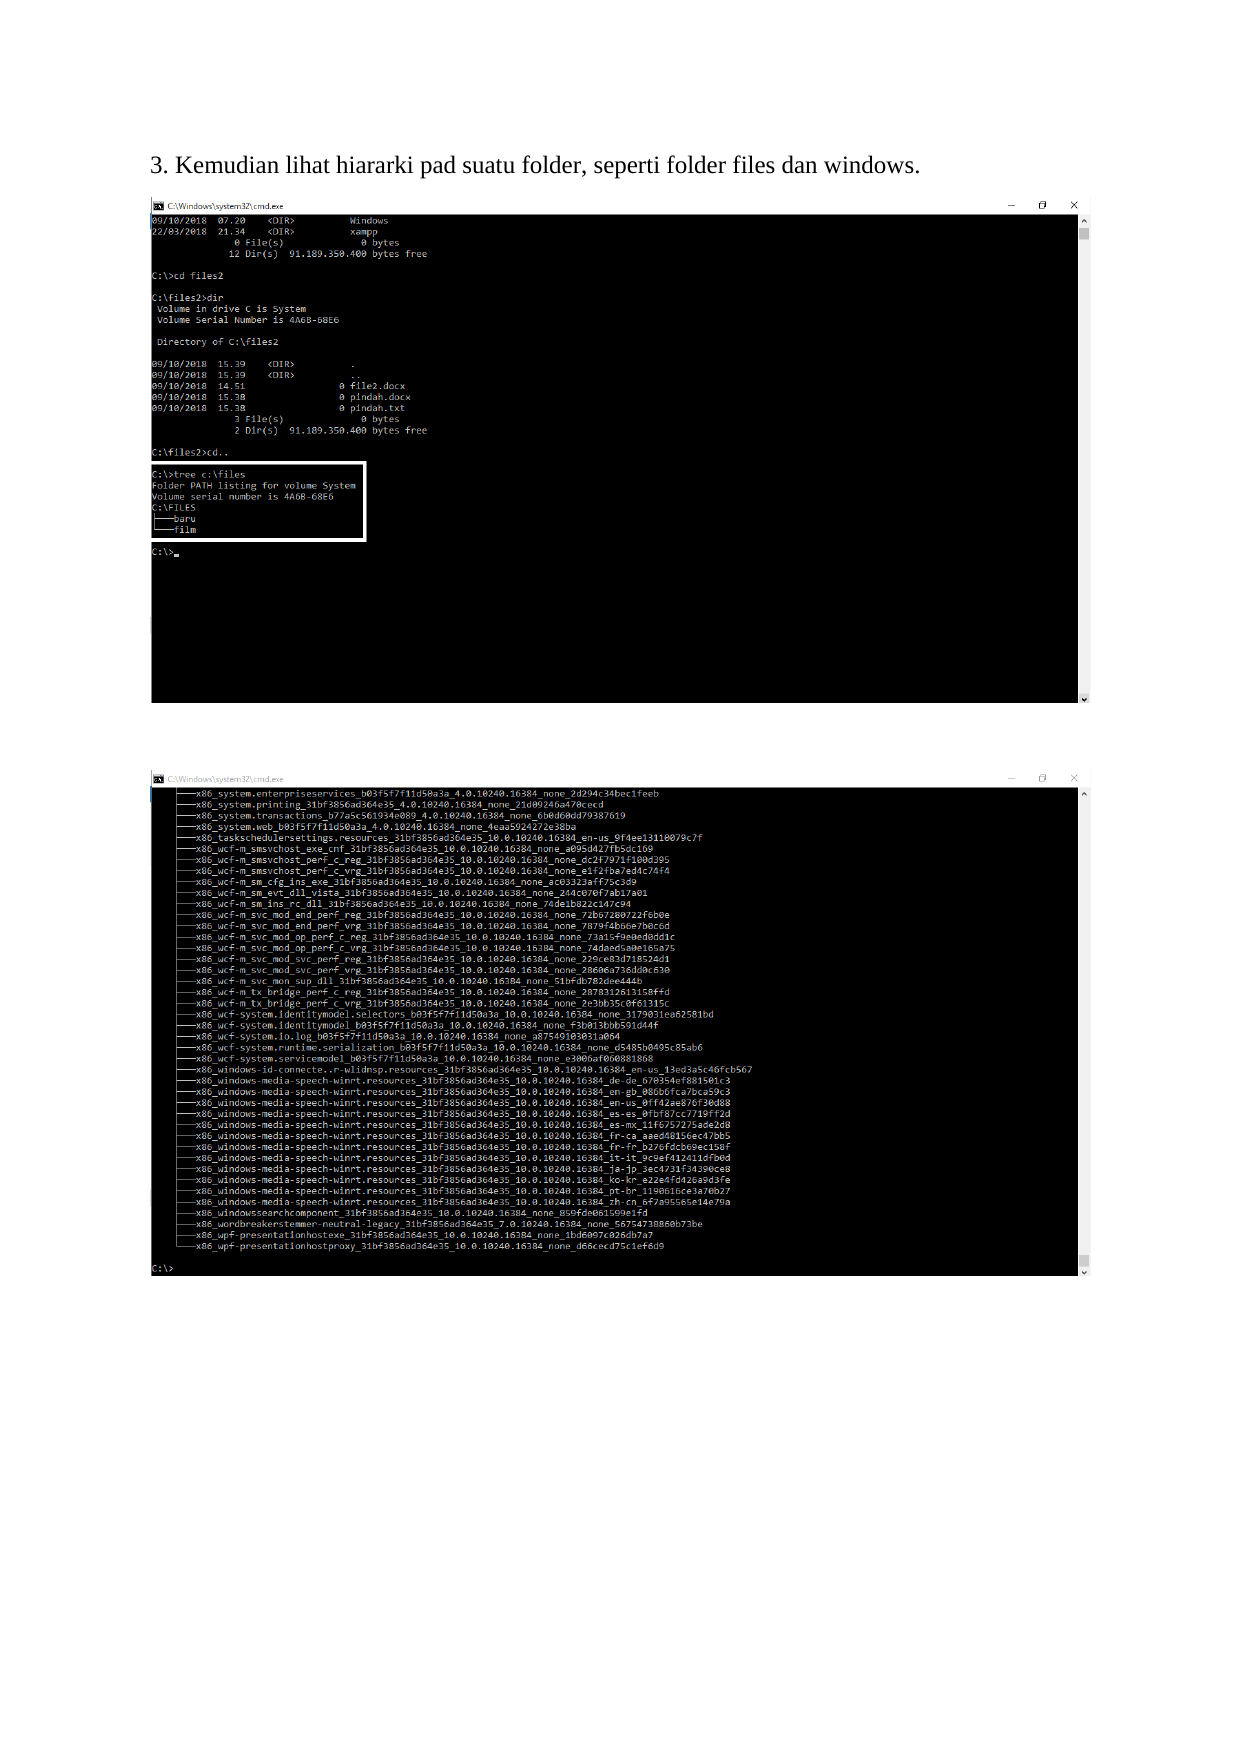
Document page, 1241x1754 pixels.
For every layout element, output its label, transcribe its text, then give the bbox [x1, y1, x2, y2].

picture [150, 770, 1091, 1276]
picture [150, 197, 1091, 703]
text 3. Kemudian lihat hiararki pad suatu folder, seperti folder files dan windows. [150, 150, 1090, 179]
